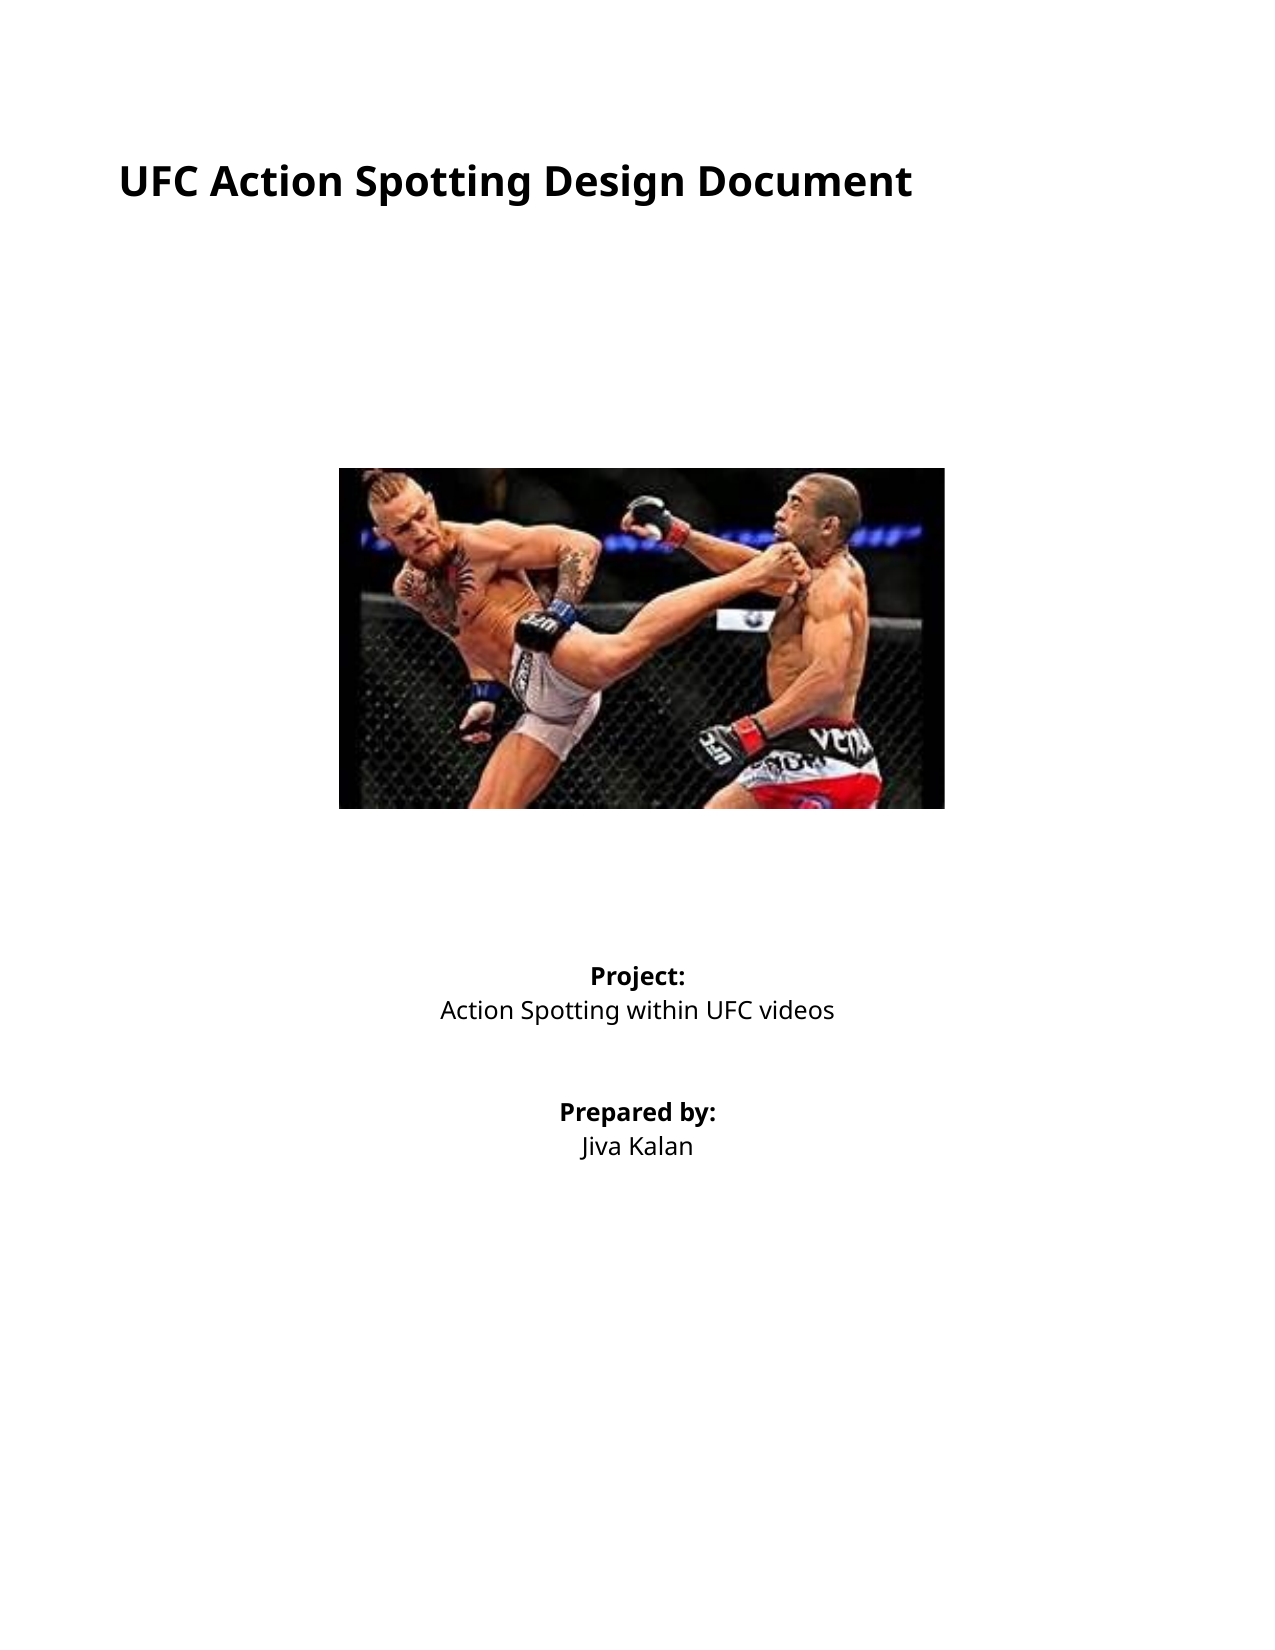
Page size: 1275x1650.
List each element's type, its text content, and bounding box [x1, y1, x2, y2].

picture [339, 468, 945, 809]
text Prepared by: [118, 1094, 1157, 1129]
text Jiva Kalan [118, 1129, 1157, 1163]
text UFC Action Spotting Design Document [118, 118, 1157, 209]
text Project: Action Spotting within UFC videos [118, 958, 1157, 1026]
